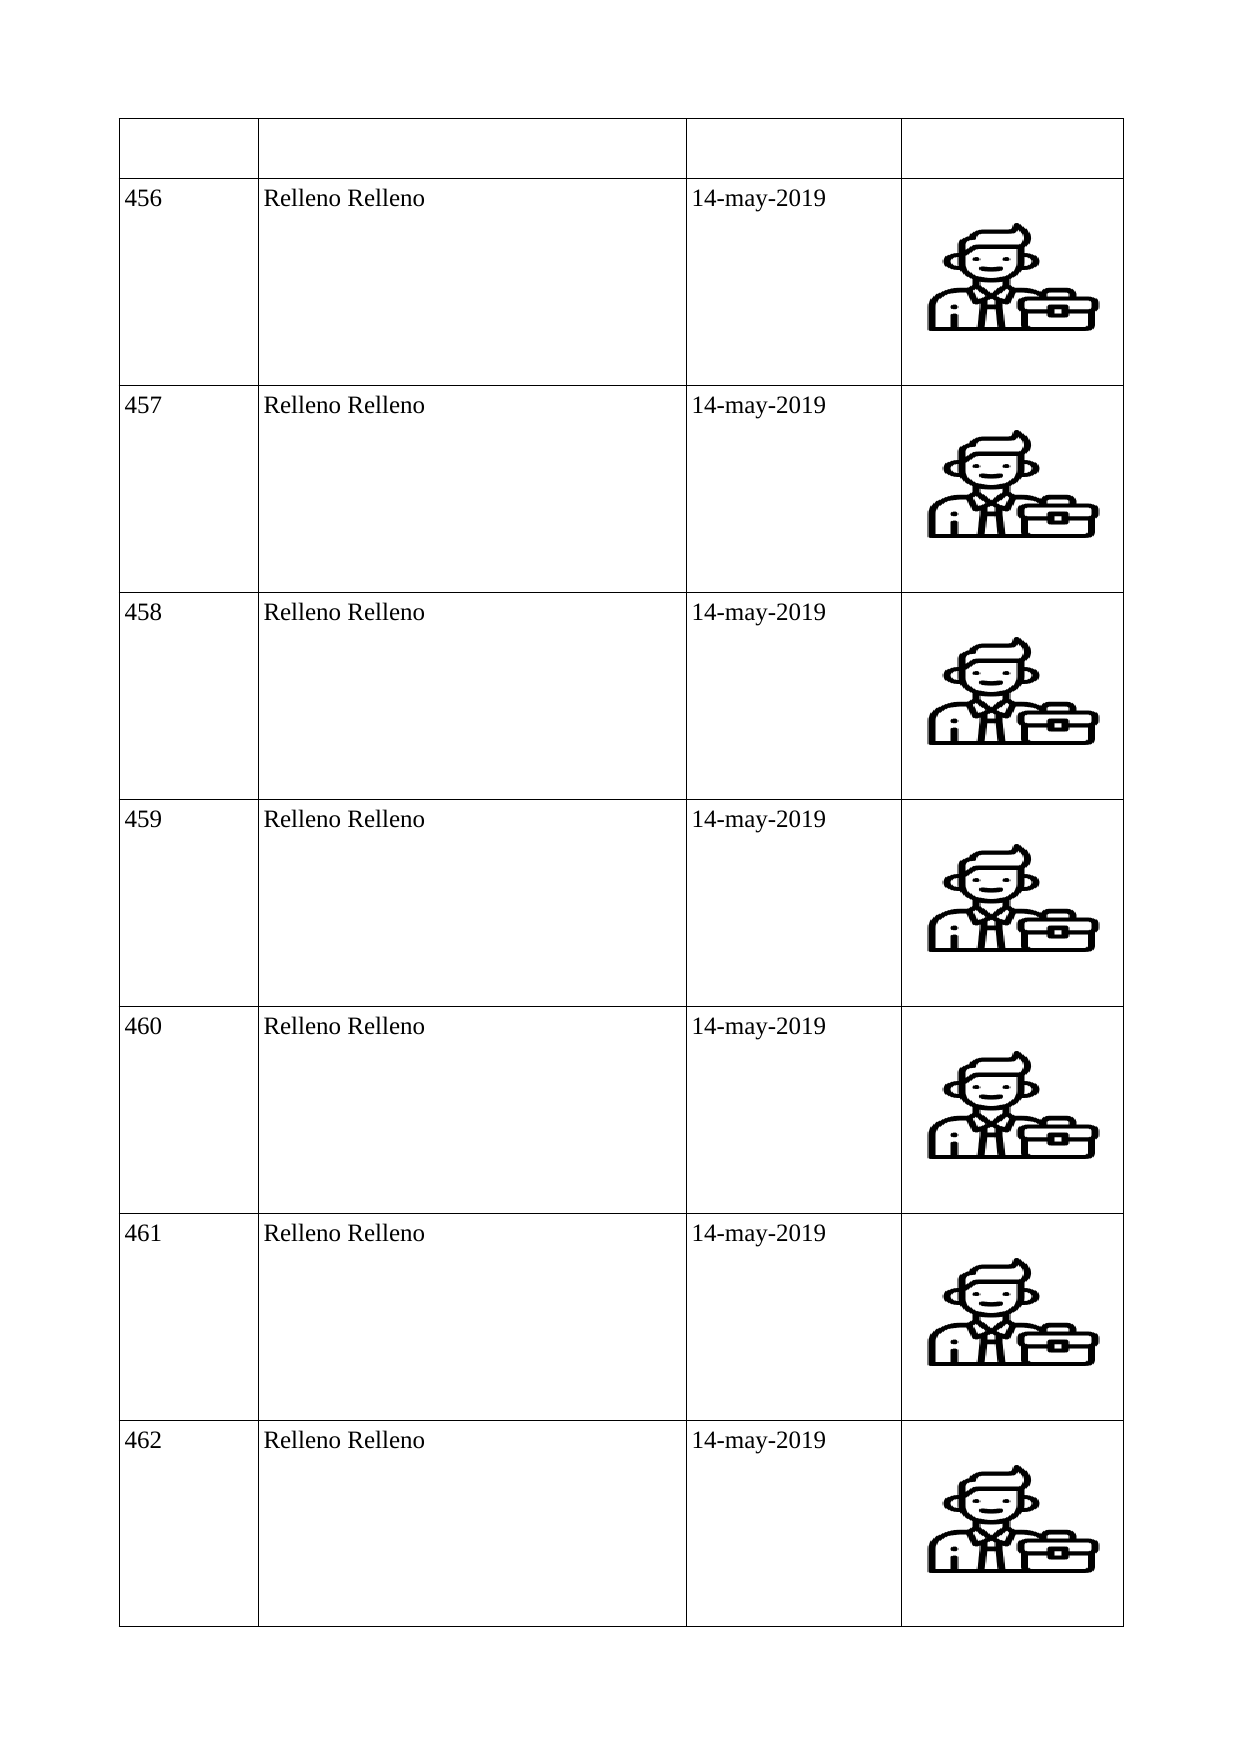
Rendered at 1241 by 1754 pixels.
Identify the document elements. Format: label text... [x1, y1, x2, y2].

picture [919, 637, 1109, 745]
table_cell 459 [120, 800, 258, 1006]
table_cell 461 [120, 1214, 258, 1419]
table_cell 14-may-2019 [687, 179, 901, 384]
table_cell [14, 1420, 119, 1626]
table_cell [259, 119, 686, 178]
table_cell Relleno Relleno [259, 179, 686, 384]
table_cell 14-may-2019 [687, 800, 901, 1006]
table_cell 14-may-2019 [687, 386, 901, 592]
table_cell 14-may-2019 [687, 1214, 901, 1419]
table_cell [14, 178, 119, 384]
table_cell [14, 385, 119, 592]
table_cell 14-may-2019 [687, 593, 901, 798]
table_cell 458 [120, 593, 258, 798]
table_cell [902, 593, 1123, 637]
table_cell 460 [120, 1007, 258, 1212]
picture [919, 844, 1109, 952]
table_cell a [902, 1007, 1123, 1212]
table_cell a [902, 224, 1123, 384]
table_cell [14, 1006, 119, 1212]
picture [919, 430, 1109, 538]
table_cell [14, 592, 119, 798]
table_cell a [902, 386, 1123, 592]
table_cell a [902, 1214, 1123, 1419]
table_cell 456 [120, 179, 258, 384]
table_cell Relleno Relleno [259, 1421, 686, 1626]
table_cell Relleno Relleno [259, 1007, 686, 1212]
table_cell 14-may-2019 [687, 1421, 901, 1626]
table_cell Relleno Relleno [259, 800, 686, 1006]
table_cell Relleno Relleno [259, 1214, 686, 1419]
table_cell [14, 118, 119, 178]
table_cell [14, 1213, 119, 1419]
table_cell [120, 119, 258, 178]
picture [919, 223, 1109, 331]
table_cell 462 [120, 1421, 258, 1626]
picture [919, 1258, 1109, 1366]
picture [919, 1051, 1109, 1159]
table_cell [902, 179, 1123, 223]
table_cell [687, 119, 901, 178]
table_cell Relleno Relleno [259, 386, 686, 592]
table_cell a [902, 638, 1123, 798]
table_cell a [902, 119, 1123, 178]
table_cell 14-may-2019 [687, 1007, 901, 1212]
picture [919, 1465, 1109, 1573]
table_cell Relleno Relleno [259, 593, 686, 798]
table_cell a [902, 800, 1123, 1006]
table_cell [14, 799, 119, 1006]
table_cell a [902, 1421, 1123, 1626]
table_cell 457 [120, 386, 258, 592]
